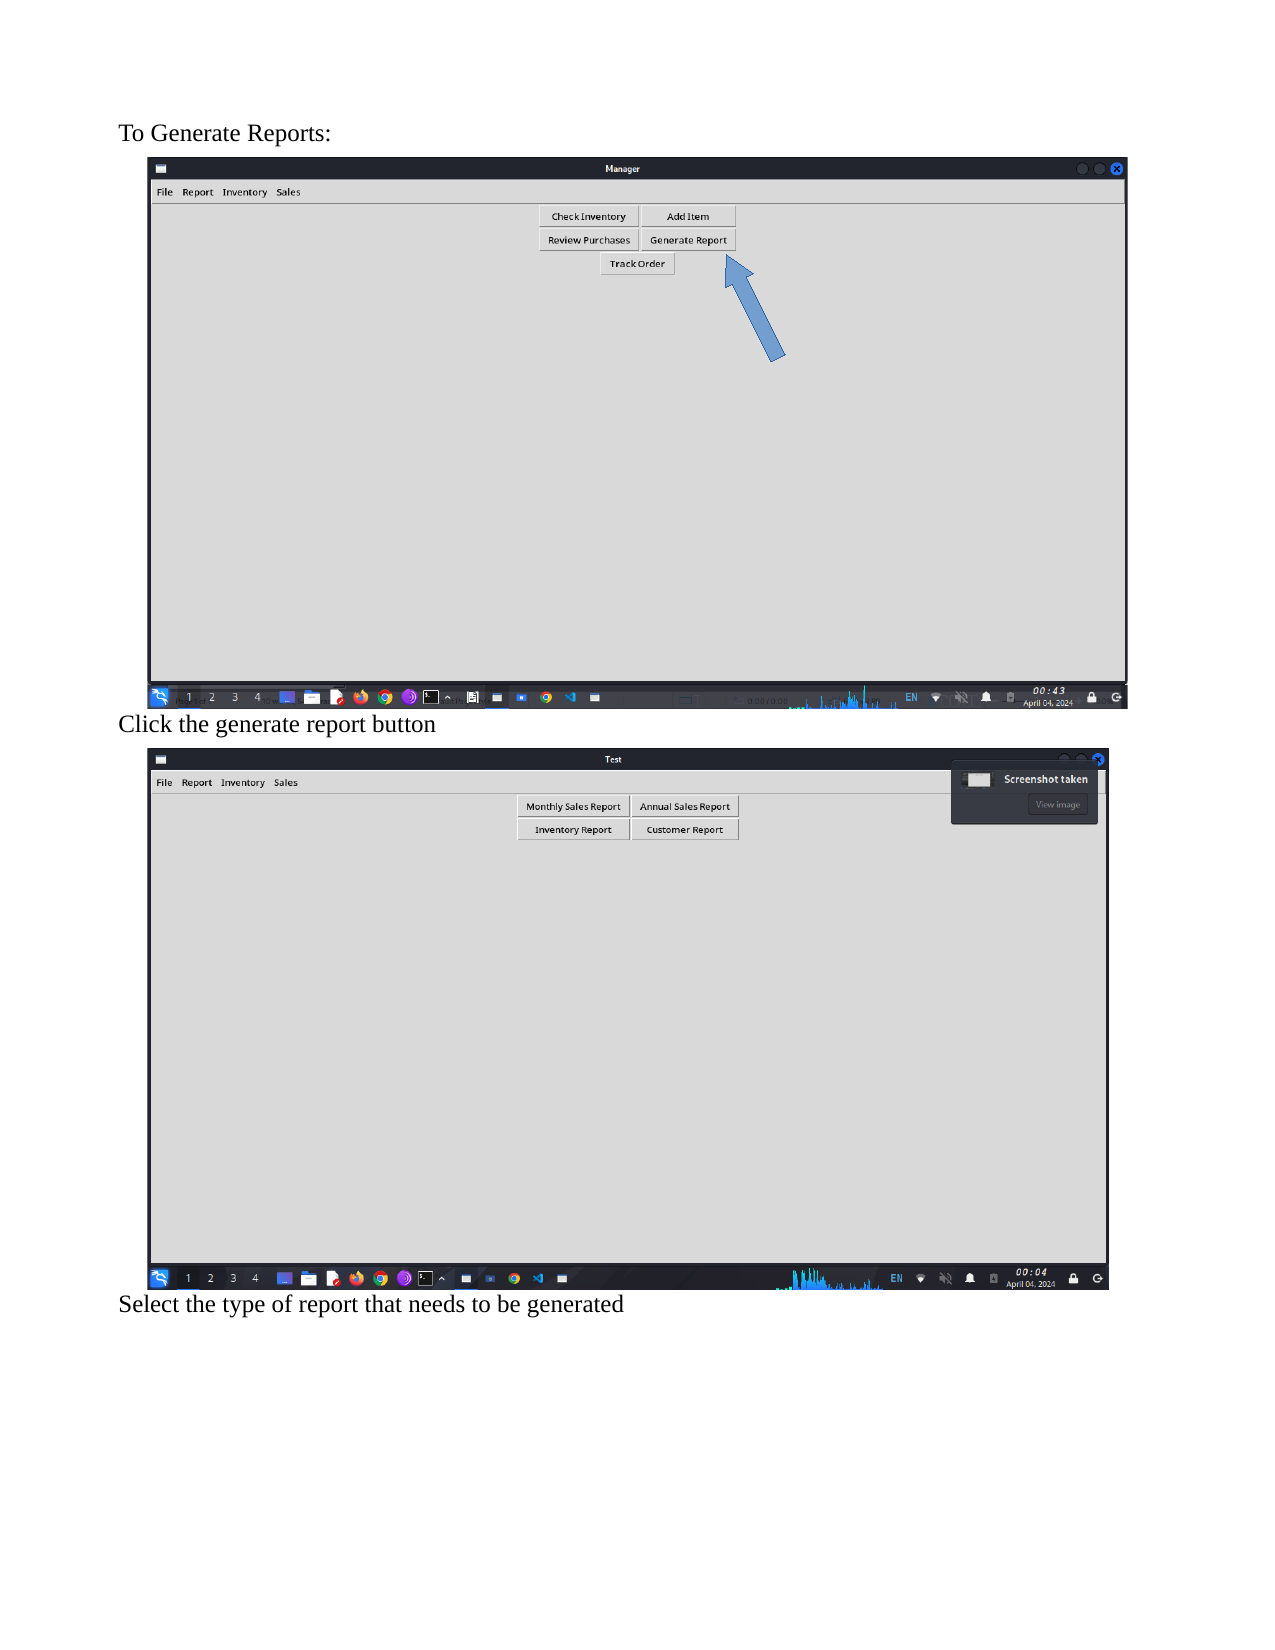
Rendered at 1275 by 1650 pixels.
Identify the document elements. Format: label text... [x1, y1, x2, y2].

picture [147, 157, 1128, 709]
text To Generate Reports: [118, 118, 1157, 147]
text Select the type of report that needs to be generated [118, 737, 1157, 1318]
picture [147, 748, 1109, 1290]
text Click the generate report button [118, 147, 1157, 737]
